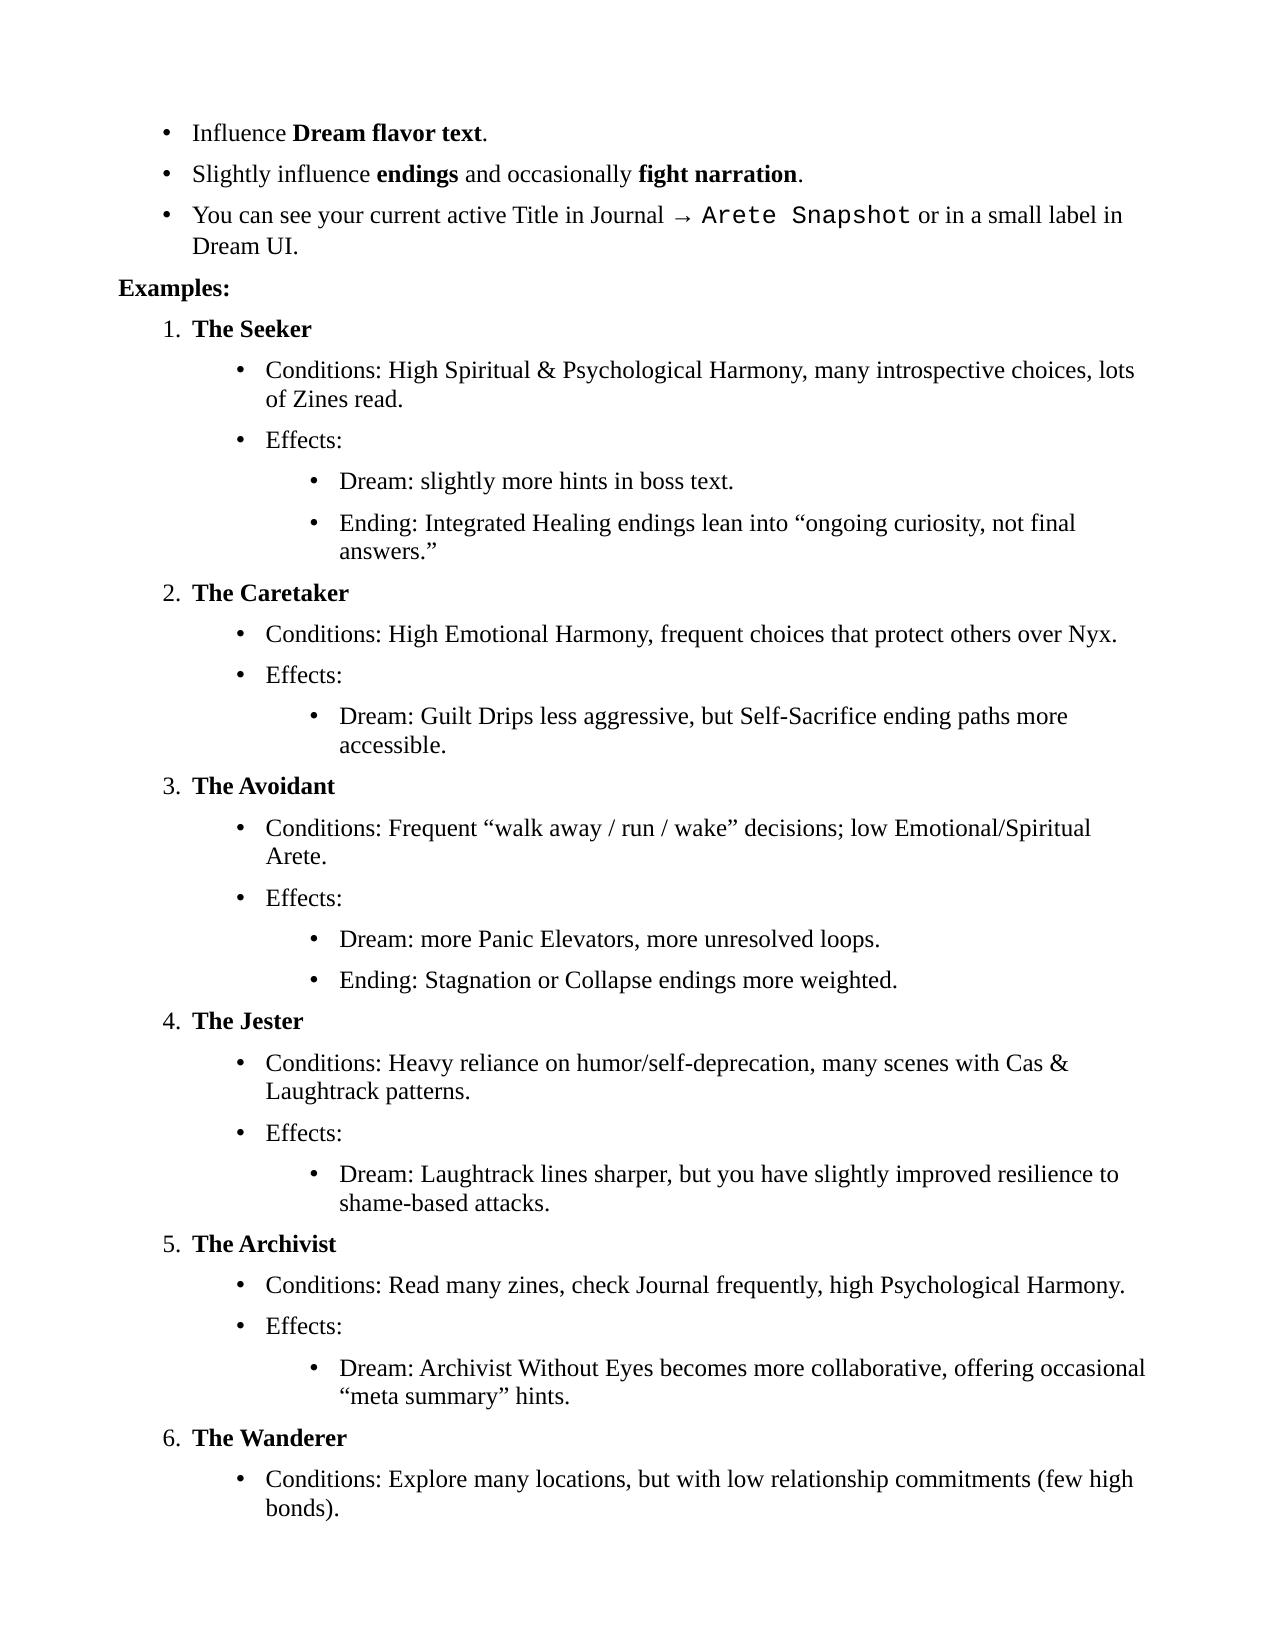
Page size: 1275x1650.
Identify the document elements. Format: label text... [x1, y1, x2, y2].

list Dream: Archivist Without Eyes becomes more collaborative, offering occasional “meta summary” hints. [309, 1353, 1157, 1410]
list The Avoidant [162, 771, 1157, 800]
list Conditions: Frequent “walk away / run / wake” decisions; low Emotional/Spiritual Arete. [236, 813, 1157, 870]
list The Archivist [162, 1229, 1157, 1258]
list Dream: more Panic Elevators, more unresolved loops. [309, 924, 1157, 953]
list Dream: Guilt Drips less aggressive, but Self-Sacrifice ending paths more accessible. [309, 701, 1157, 759]
list Effects: [236, 883, 1157, 911]
list You can see your current active Title in Journal → Arete Snapshot or in a small label in Dream UI. [162, 201, 1157, 260]
list Conditions: Heavy reliance on humor/self-deprecation, many scenes with Cas & Laughtrack patterns. [236, 1048, 1157, 1105]
list Influence Dream flavor text. [162, 118, 1157, 147]
list Dream: Laughtrack lines sharper, but you have slightly improved resilience to shame-based attacks. [309, 1159, 1157, 1216]
list Conditions: High Spiritual & Psychological Harmony, many introspective choices, lots of Zines read. [236, 355, 1157, 413]
list Effects: [236, 425, 1157, 454]
list The Seeker [162, 314, 1157, 343]
list Conditions: Explore many locations, but with low relationship commitments (few high bonds). [236, 1464, 1157, 1521]
list The Jester [162, 1006, 1157, 1035]
list Slightly influence endings and occasionally fight narration. [162, 159, 1157, 188]
text Examples: [118, 273, 1157, 301]
list Conditions: High Emotional Harmony, frequent choices that protect others over Nyx. [236, 619, 1157, 648]
list Ending: Stagnation or Collapse endings more weighted. [309, 965, 1157, 994]
list Effects: [236, 1118, 1157, 1146]
list Ending: Integrated Healing endings lean into “ongoing curiosity, not final answers.” [309, 508, 1157, 565]
list Conditions: Read many zines, check Journal frequently, high Psychological Harmony. [236, 1270, 1157, 1299]
list The Wanderer [162, 1423, 1157, 1451]
list Effects: [236, 1311, 1157, 1340]
list Dream: slightly more hints in boss text. [309, 466, 1157, 495]
list Effects: [236, 660, 1157, 689]
list The Caretaker [162, 578, 1157, 606]
